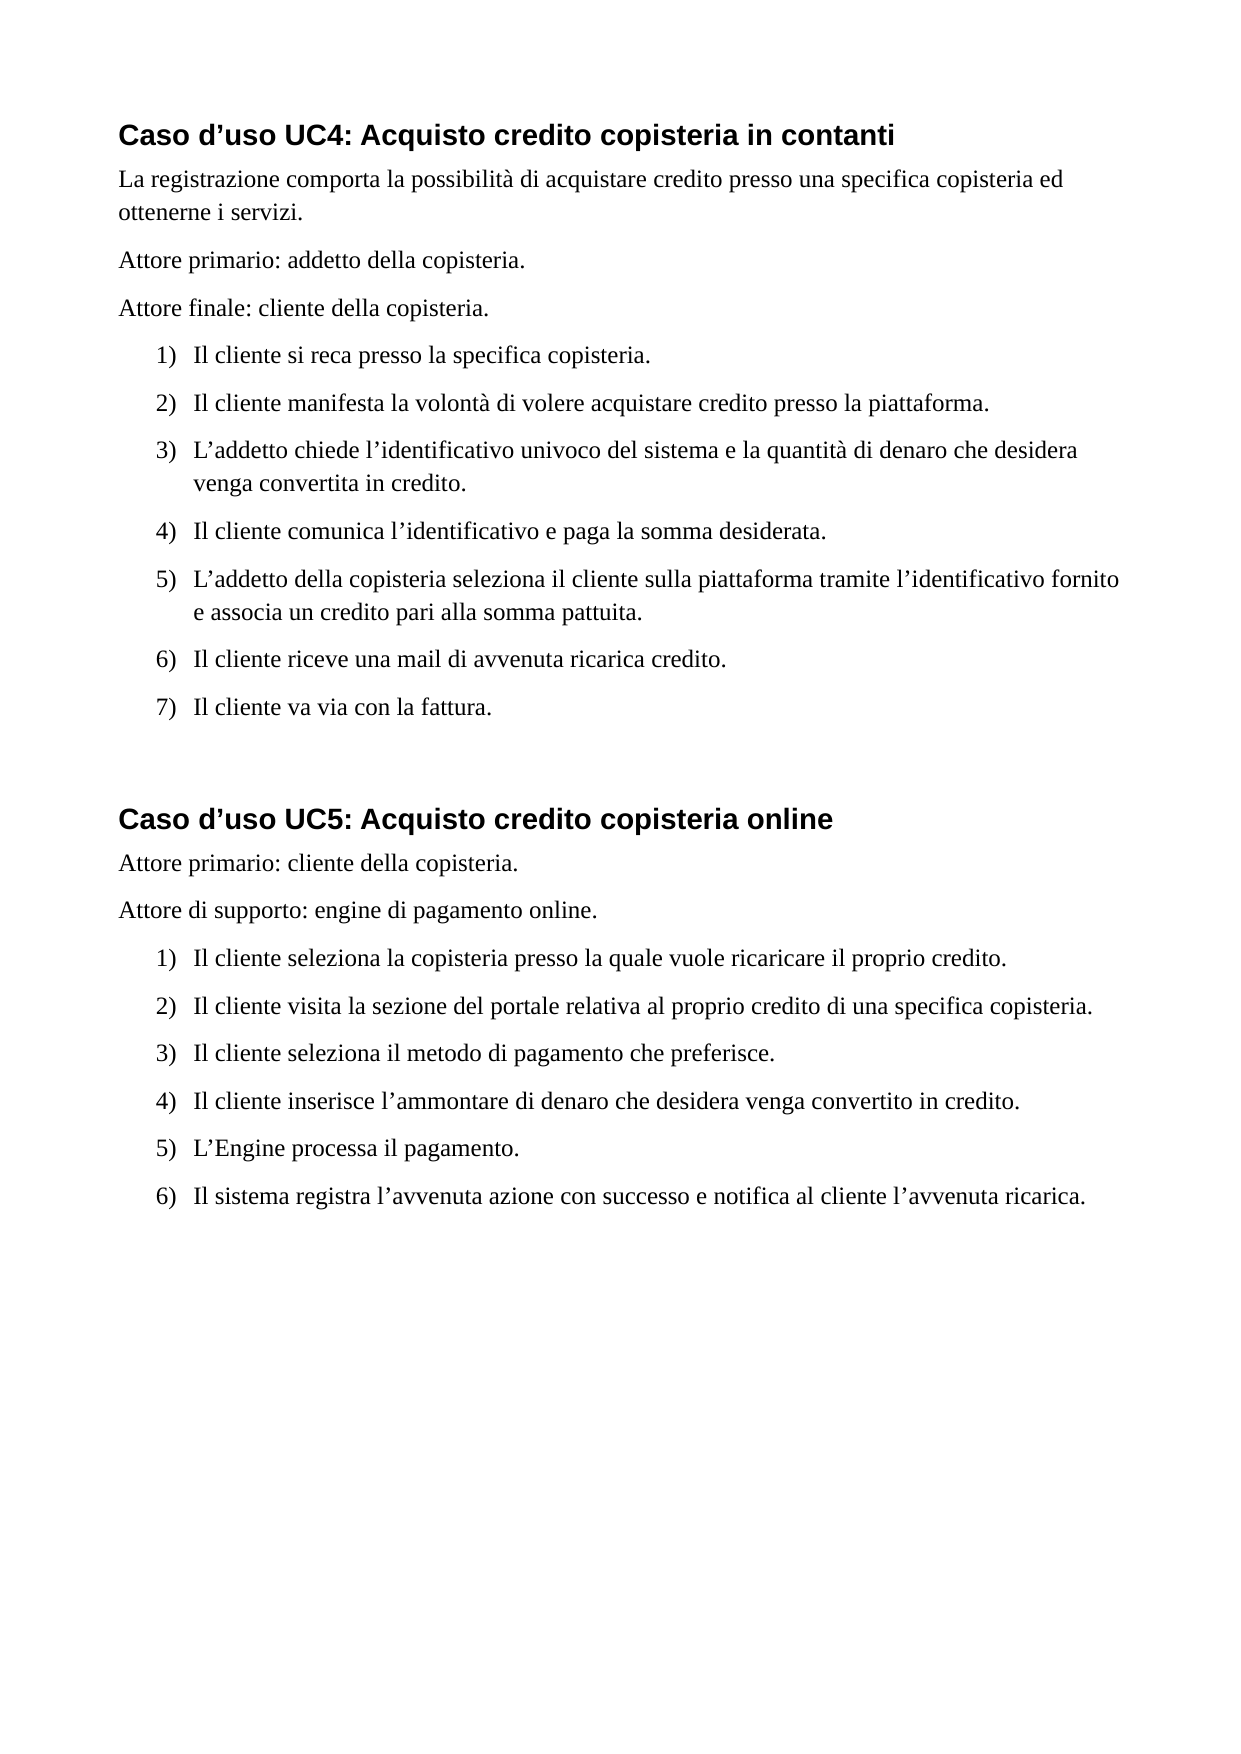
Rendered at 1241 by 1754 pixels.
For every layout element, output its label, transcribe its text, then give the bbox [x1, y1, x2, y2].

list Il cliente seleziona la copisteria presso la quale vuole ricaricare il proprio credito. [156, 943, 1122, 972]
list L’addetto della copisteria seleziona il cliente sulla piattaforma tramite l’identificativo fornito e associa un credito pari alla somma pattuita. [156, 564, 1122, 625]
text Attore primario: addetto della copisteria. [118, 245, 1122, 274]
list Il cliente inserisce l’ammontare di denaro che desidera venga convertito in credito. [156, 1086, 1122, 1115]
list L’Engine processa il pagamento. [156, 1133, 1122, 1162]
list Il cliente va via con la fattura. [156, 692, 1122, 721]
list Il cliente comunica l’identificativo e paga la somma desiderata. [156, 516, 1122, 545]
list Il cliente visita la sezione del portale relativa al proprio credito di una specifica copisteria. [156, 991, 1122, 1019]
text Attore primario: cliente della copisteria. [118, 848, 1122, 877]
subtitle Caso d’uso UC5: Acquisto credito copisteria online [118, 802, 1122, 835]
text Attore finale: cliente della copisteria. [118, 293, 1122, 321]
list Il cliente seleziona il metodo di pagamento che preferisce. [156, 1038, 1122, 1067]
list Il cliente manifesta la volontà di volere acquistare credito presso la piattaforma. [156, 388, 1122, 417]
list L’addetto chiede l’identificativo univoco del sistema e la quantità di denaro che desidera venga convertita in credito. [156, 435, 1122, 497]
text La registrazione comporta la possibilità di acquistare credito presso una specifica copisteria ed ottenerne i servizi. [118, 164, 1122, 226]
list Il sistema registra l’avvenuta azione con successo e notifica al cliente l’avvenuta ricarica. [156, 1181, 1122, 1210]
subtitle Caso d’uso UC4: Acquisto credito copisteria in contanti [118, 118, 1122, 152]
list Il cliente si reca presso la specifica copisteria. [156, 340, 1122, 369]
text Attore di supporto: engine di pagamento online. [118, 896, 1122, 924]
list Il cliente riceve una mail di avvenuta ricarica credito. [156, 644, 1122, 673]
